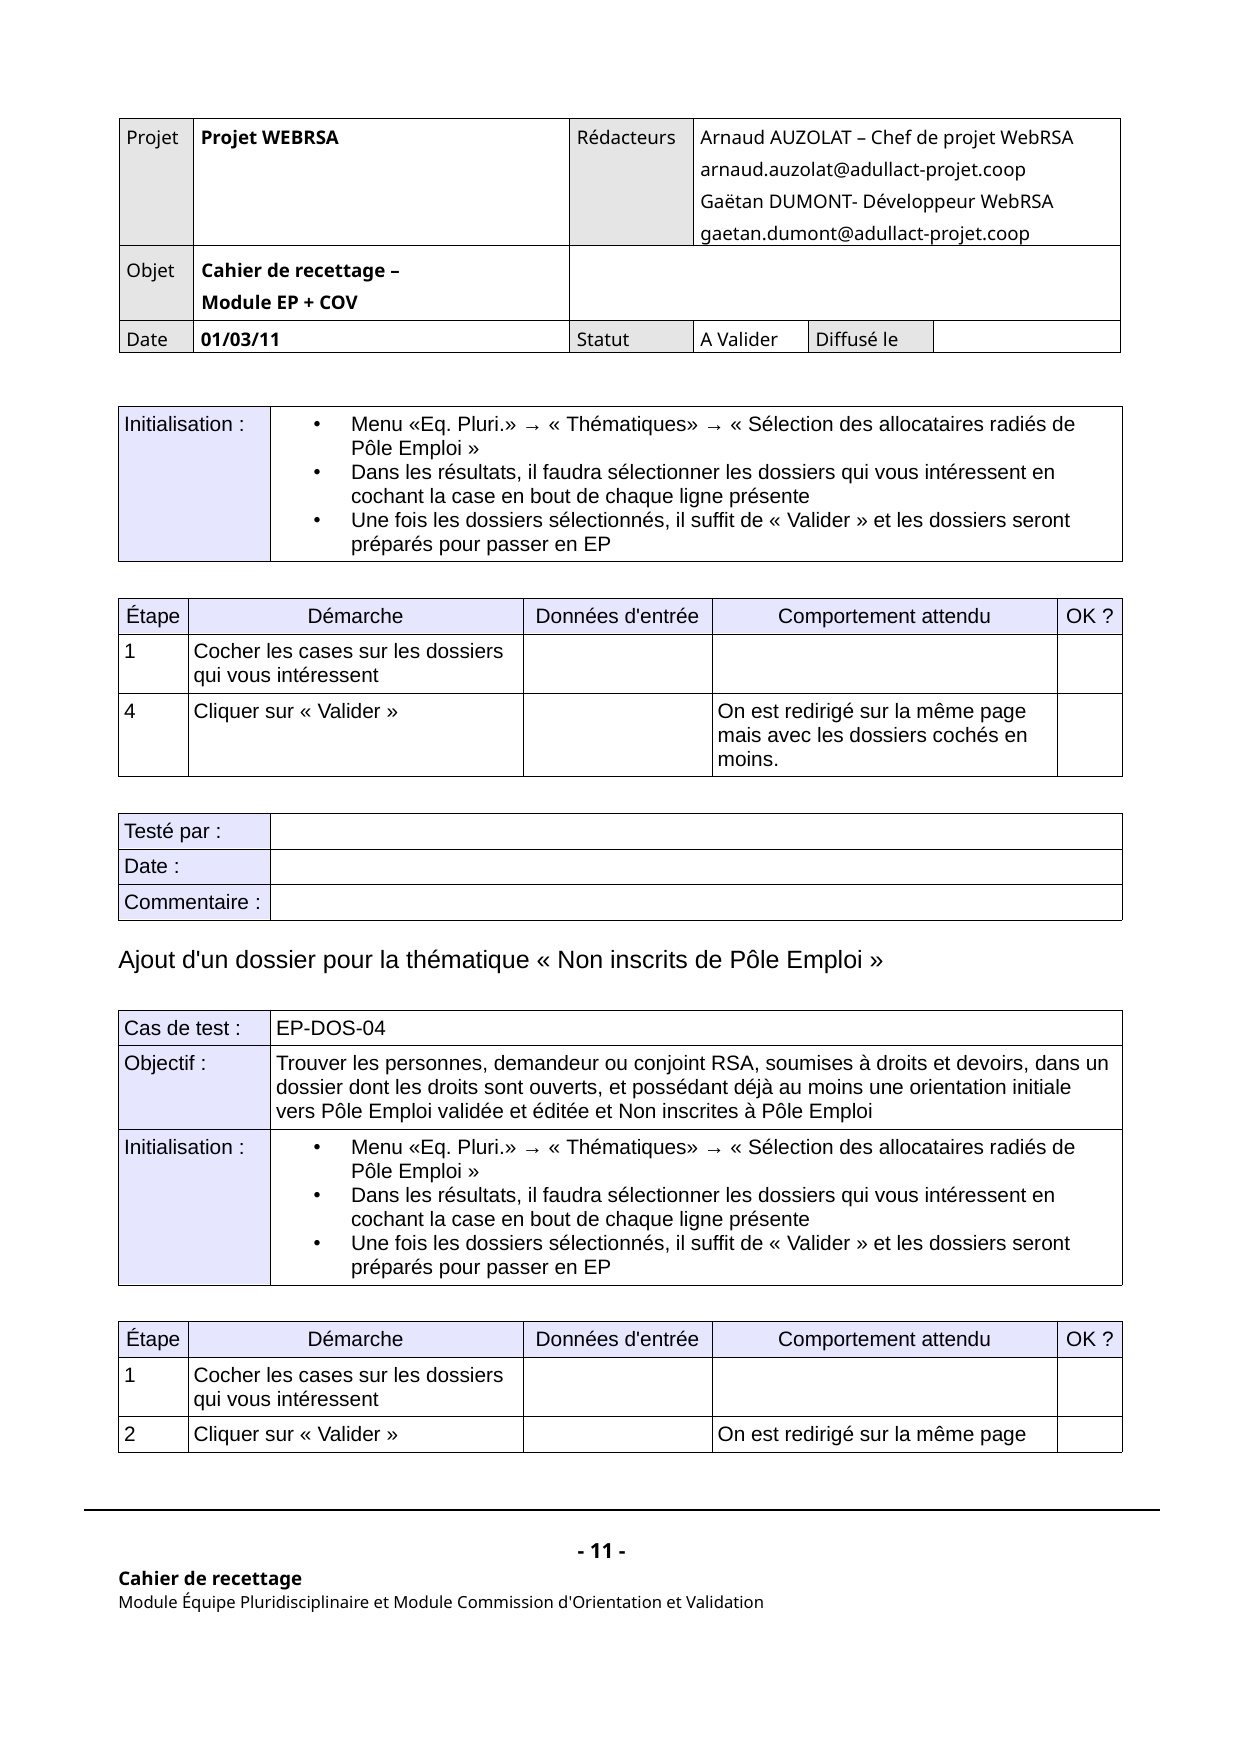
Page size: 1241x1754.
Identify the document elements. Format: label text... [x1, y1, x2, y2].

table_cell [1058, 1358, 1122, 1416]
subtitle Ajout d'un dossier pour la thématique « Non inscrits de Pôle Emploi » [118, 945, 1122, 973]
table_cell 1 [119, 1358, 188, 1416]
table_cell Cliquer sur « Valider » [189, 694, 523, 776]
table_cell Trouver les personnes, demandeur ou conjoint RSA, soumises à droits et devoirs, dans un dossier dont les droits sont ouverts, et possédant déjà au moins une orientation initiale vers Pôle Emploi validée et éditée et Non inscrites à Pôle Emploi [271, 1046, 1122, 1129]
table_header OK ? [1058, 1322, 1122, 1357]
table_header Démarche [189, 599, 523, 633]
table_cell 2 [119, 694, 188, 776]
table_cell 1 [119, 635, 188, 693]
table_header EP-DOS-04 [271, 1011, 1122, 1045]
table_cell On est redirigé sur la même page mais avec les dossiers cochés en moins. [713, 694, 1057, 776]
table_cell [713, 1358, 1057, 1416]
table_cell [271, 885, 1122, 919]
table_header Démarche [189, 1322, 523, 1357]
table_cell [524, 1358, 712, 1416]
table_cell Date : [119, 850, 270, 884]
table_cell Cliquer sur « Valider » [189, 1417, 523, 1452]
table_cell On est redirigé sur la même page [713, 1417, 1057, 1452]
table_header Étape [119, 1322, 188, 1357]
table_cell [524, 635, 712, 693]
table_cell [1058, 1417, 1122, 1452]
table_cell [524, 1417, 712, 1452]
table_cell Initialisation : [119, 407, 270, 561]
table_cell Commentaire : [119, 885, 270, 919]
table_header Cas de test : [119, 1011, 270, 1045]
table_cell Initialisation : [119, 1130, 270, 1284]
table_header Comportement attendu [713, 599, 1057, 633]
table_cell [271, 850, 1122, 884]
table_cell [713, 635, 1057, 693]
table_header Testé par : [119, 814, 270, 848]
table_header OK ? [1058, 599, 1122, 633]
table_cell Cocher les cases sur les dossiers qui vous intéressent [189, 1358, 523, 1416]
table_cell [1058, 635, 1122, 693]
table_header [271, 814, 1122, 848]
table_cell Cocher les cases sur les dossiers qui vous intéressent [189, 635, 523, 693]
table_cell [524, 694, 712, 776]
table_cell 2 [119, 1417, 188, 1452]
table_header Comportement attendu [713, 1322, 1057, 1357]
table_cell Menu «Eq. Pluri.» → « Thématiques» → « Sélection des allocataires radiés de Pôle Emploi » Dans les résultats, il faudra sélectionner les dossiers qui vous intéressent en cochant la case en bout de chaque ligne présente Une fois les dossiers sélectionnés, il suffit de « Valider » et les dossiers seront préparés pour passer en EP [271, 1130, 1122, 1284]
table_cell Objectif : [119, 1046, 270, 1129]
table_header Données d'entrée [524, 599, 712, 633]
table_cell [1058, 694, 1122, 776]
table_cell Menu «Eq. Pluri.» → « Thématiques» → « Sélection des allocataires radiés de Pôle Emploi » Dans les résultats, il faudra sélectionner les dossiers qui vous intéressent en cochant la case en bout de chaque ligne présente Une fois les dossiers sélectionnés, il suffit de « Valider » et les dossiers seront préparés pour passer en EP [271, 407, 1122, 561]
table_header Données d'entrée [524, 1322, 712, 1357]
table_header Étape [119, 599, 188, 633]
